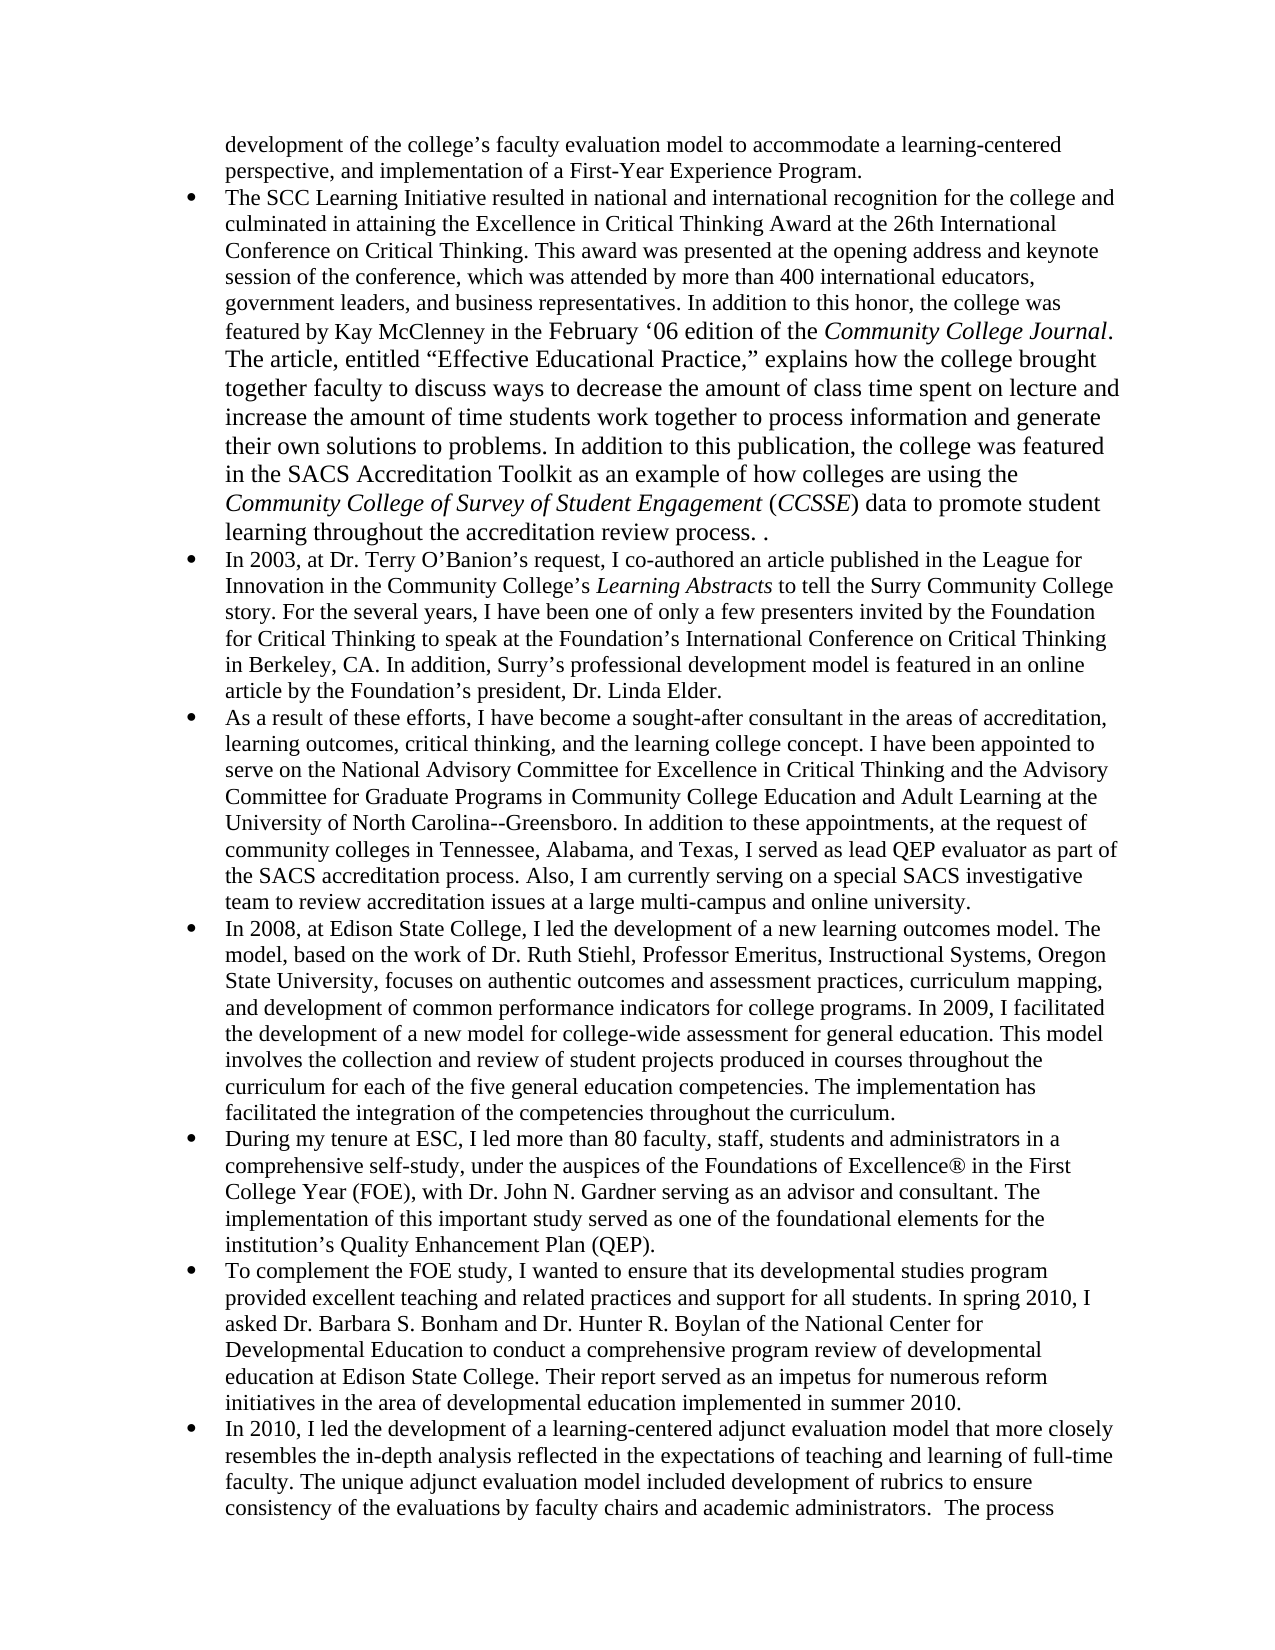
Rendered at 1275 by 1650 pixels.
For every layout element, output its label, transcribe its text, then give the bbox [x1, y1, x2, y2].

list development of the college’s faculty evaluation model to accommodate a learning-centered perspective, and implementation of a First-Year Experience Program. [187, 131, 1125, 184]
list To complement the FOE study, I wanted to ensure that its developmental studies program provided excellent teaching and related practices and support for all students. In spring 2010, I asked Dr. Barbara S. Bonham and Dr. Hunter R. Boylan of the National Center for Developmental Education to conduct a comprehensive program review of developmental education at Edison State College. Their report served as an impetus for numerous reform initiatives in the area of developmental education implemented in summer 2010. [187, 1257, 1125, 1415]
list In 2010, I led the development of a learning-centered adjunct evaluation model that more closely resembles the in-depth analysis reflected in the expectations of teaching and learning of full-time faculty. The unique adjunct evaluation model included development of rubrics to ensure consistency of the evaluations by faculty chairs and academic administrators. The process [187, 1415, 1125, 1521]
list The SCC Learning Initiative resulted in national and international recognition for the college and culminated in attaining the Excellence in Critical Thinking Award at the 26th International Conference on Critical Thinking. This award was presented at the opening address and keynote session of the conference, which was attended by more than 400 international educators, government leaders, and business representatives. In addition to this honor, the college was featured by Kay McClenney in the February ‘06 edition of the Community College Journal. The article, entitled “Effective Educational Practice,” explains how the college brought together faculty to discuss ways to decrease the amount of class time spent on lecture and increase the amount of time students work together to process information and generate their own solutions to problems. In addition to this publication, the college was featured in the SACS Accreditation Toolkit as an example of how colleges are using the Community College of Survey of Student Engagement (CCSSE) data to promote student learning throughout the accreditation review process. . [187, 184, 1125, 546]
list In 2003, at Dr. Terry O’Banion’s request, I co-authored an article published in the League for Innovation in the Community College’s Learning Abstracts to tell the Surry Community College story. For the several years, I have been one of only a few presenters invited by the Foundation for Critical Thinking to speak at the Foundation’s International Conference on Critical Thinking in Berkeley, CA. In addition, Surry’s professional development model is featured in an online article by the Foundation’s president, Dr. Linda Elder. [187, 546, 1125, 704]
list During my tenure at ESC, I led more than 80 faculty, staff, students and administrators in a comprehensive self-study, under the auspices of the Foundations of Excellence® in the First College Year (FOE), with Dr. John N. Gardner serving as an advisor and consultant. The implementation of this important study served as one of the foundational elements for the institution’s Quality Enhancement Plan (QEP). [187, 1126, 1125, 1257]
list In 2008, at Edison State College, I led the development of a new learning outcomes model. The model, based on the work of Dr. Ruth Stiehl, Professor Emeritus, Instructional Systems, Oregon State University, focuses on authentic outcomes and assessment practices, curriculum mapping, and development of common performance indicators for college programs. In 2009, I facilitated the development of a new model for college-wide assessment for general education. This model involves the collection and review of student projects produced in courses throughout the curriculum for each of the five general education competencies. The implementation has facilitated the integration of the competencies throughout the curriculum. [187, 915, 1125, 1126]
list As a result of these efforts, I have become a sought-after consultant in the areas of accreditation, learning outcomes, critical thinking, and the learning college concept. I have been appointed to serve on the National Advisory Committee for Excellence in Critical Thinking and the Advisory Committee for Graduate Programs in Community College Education and Adult Learning at the University of North Carolina--Greensboro. In addition to these appointments, at the request of community colleges in Tennessee, Alabama, and Texas, I served as lead QEP evaluator as part of the SACS accreditation process. Also, I am currently serving on a special SACS investigative team to review accreditation issues at a large multi-campus and online university. [187, 704, 1125, 915]
